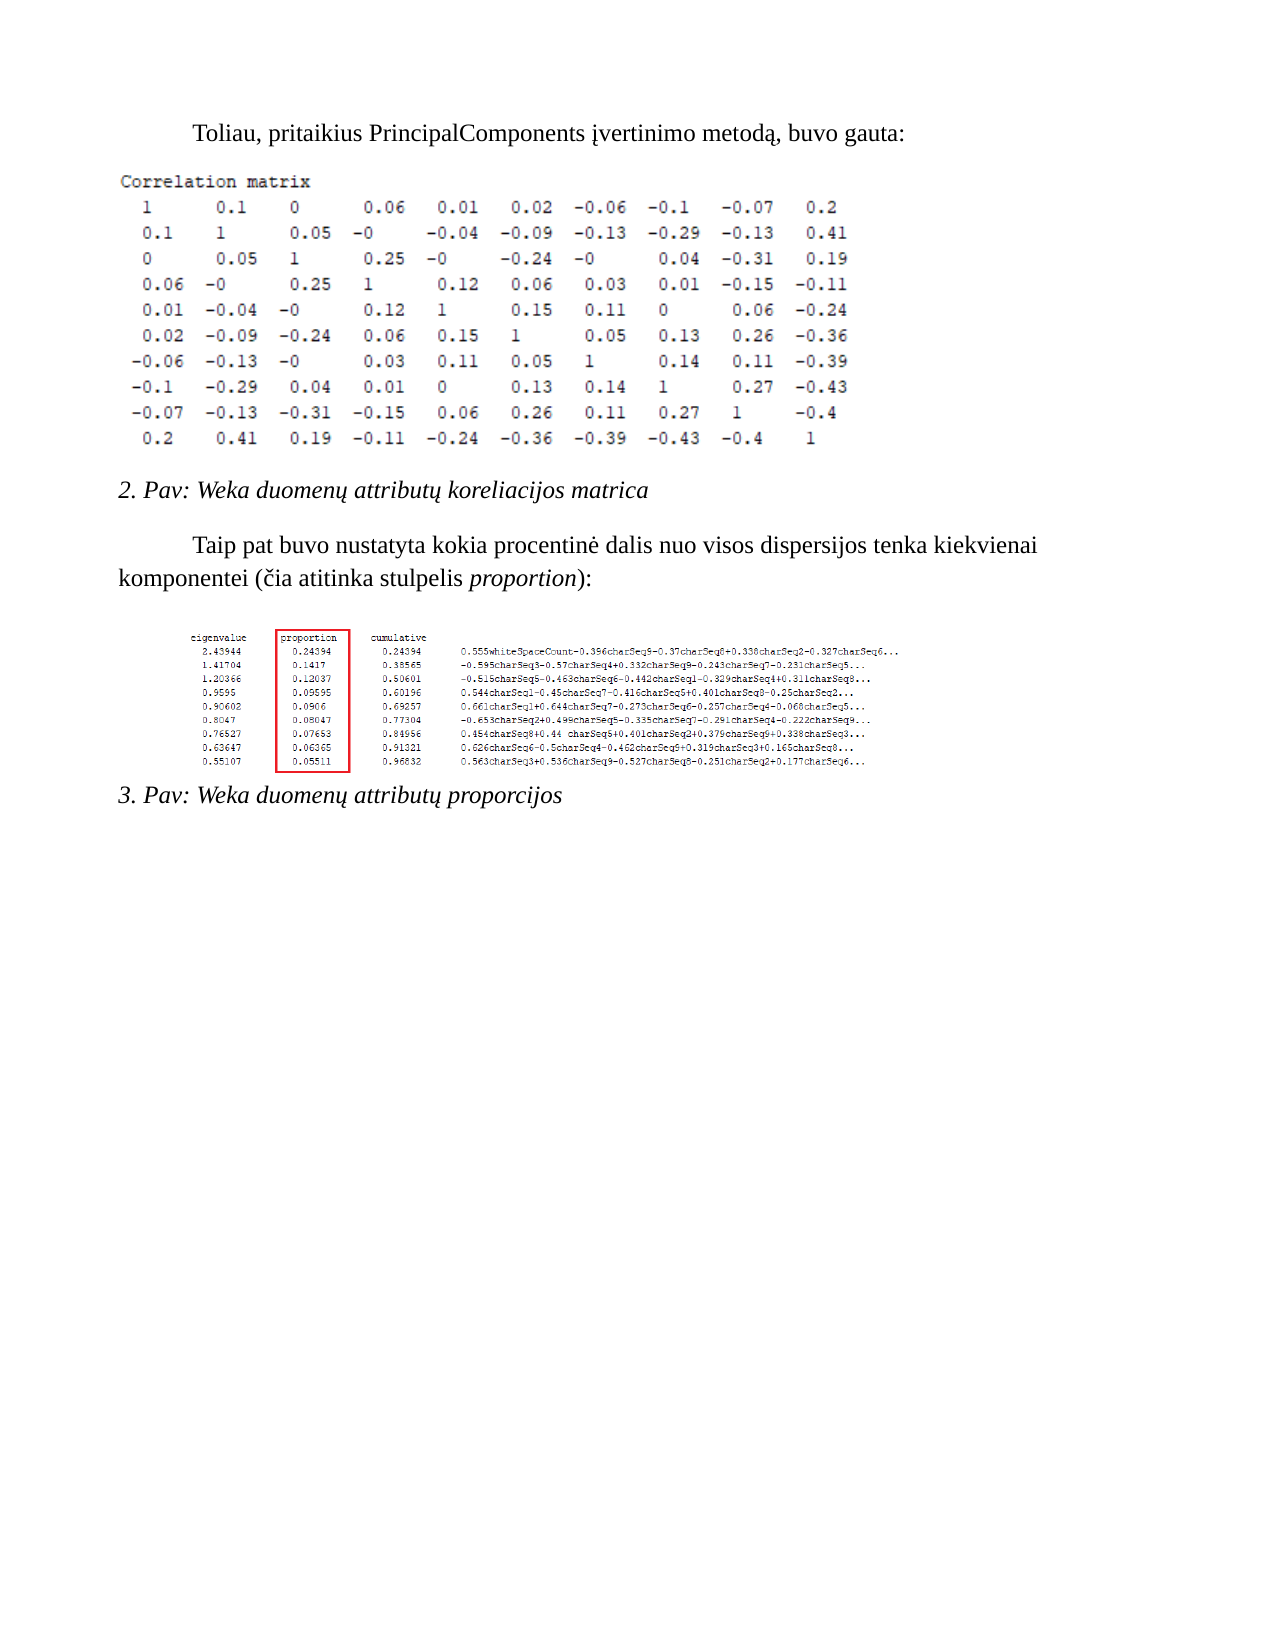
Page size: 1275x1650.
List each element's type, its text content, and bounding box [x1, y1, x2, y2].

picture [187, 621, 941, 781]
text 3. Pav: Weka duomenų attributų proporcijos [118, 623, 1035, 809]
text Toliau, pritaikius PrincipalComponents įvertinimo metodą, buvo gauta: [118, 118, 1157, 147]
text 2. Pav: Weka duomenų attributų koreliacijos matrica [118, 476, 871, 504]
text Taip pat buvo nustatyta kokia procentinė dalis nuo visos dispersijos tenka kiekvienai komponentei (čia atitinka stulpelis proportion): [118, 530, 1157, 592]
picture [118, 165, 872, 476]
